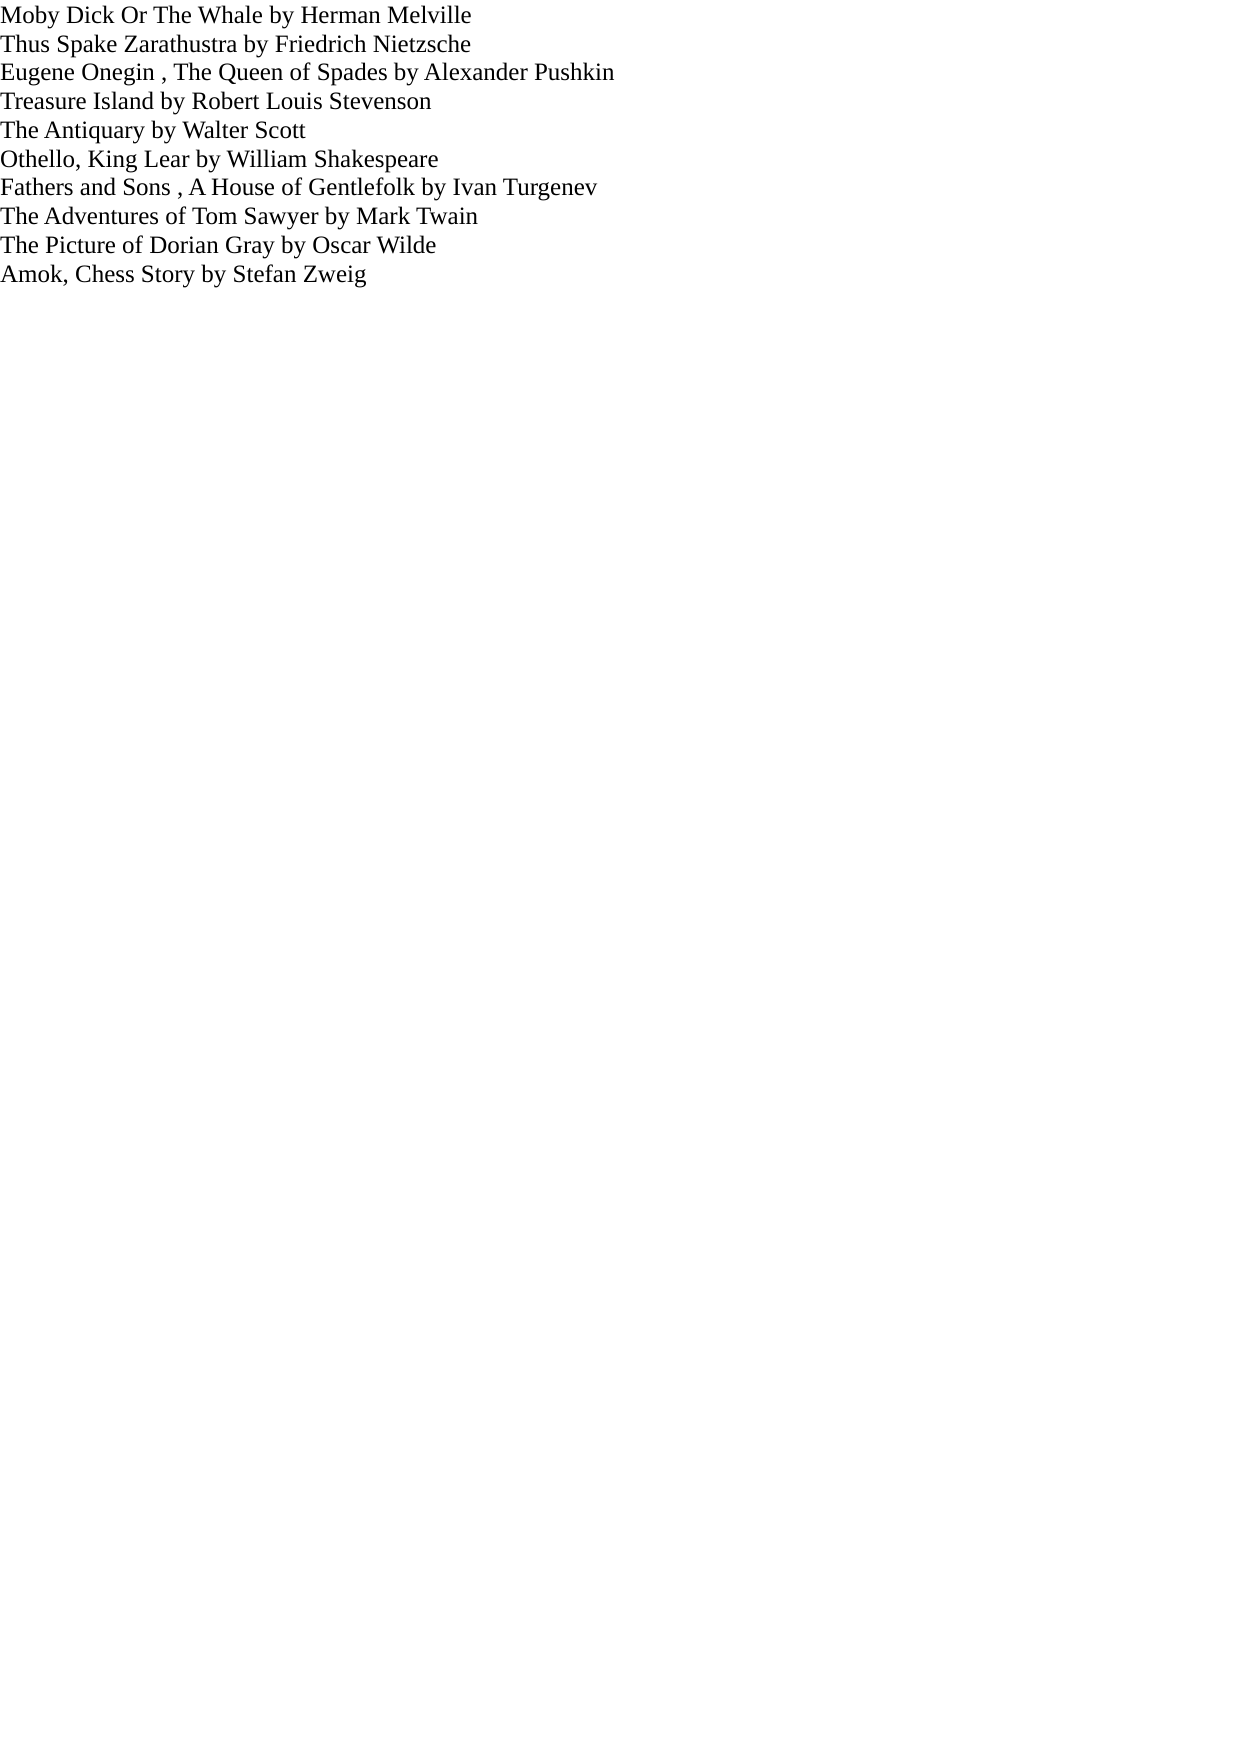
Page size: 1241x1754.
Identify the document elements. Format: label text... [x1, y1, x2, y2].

text Eugene Onegin , The Queen of Spades by Alexander Pushkin [0, 57, 1240, 86]
text Fathers and Sons , A House of Gentlefolk by Ivan Turgenev [0, 172, 1240, 201]
text The Picture of Dorian Gray by Oscar Wilde [0, 230, 1240, 259]
text Amok, Chess Story by Stefan Zweig [0, 259, 1240, 287]
text The Adventures of Tom Sawyer by Mark Twain [0, 201, 1240, 230]
text Thus Spake Zarathustra by Friedrich Nietzsche [0, 29, 1240, 57]
text Treasure Island by Robert Louis Stevenson [0, 86, 1240, 115]
text Othello, King Lear by William Shakespeare [0, 144, 1240, 172]
text The Antiquary by Walter Scott [0, 115, 1240, 144]
text Moby Dick Or The Whale by Herman Melville [0, 0, 1240, 29]
